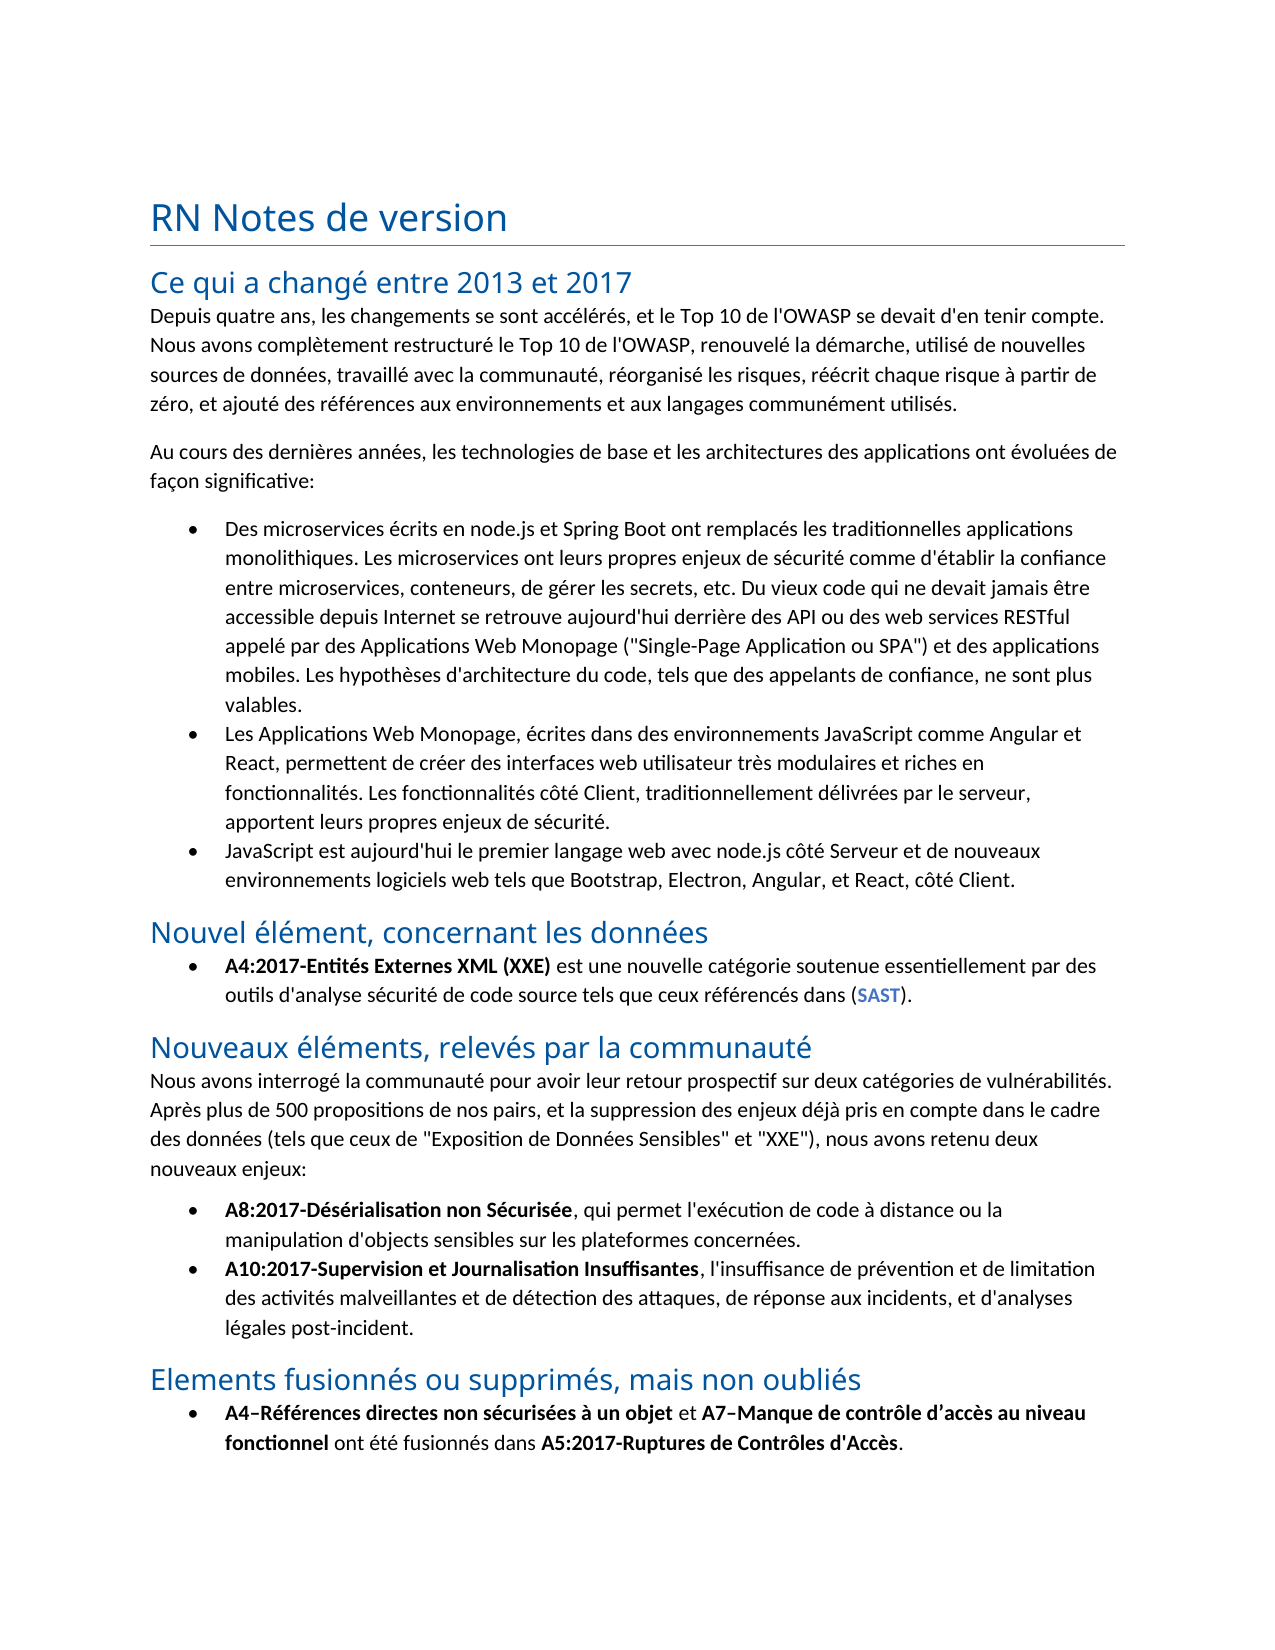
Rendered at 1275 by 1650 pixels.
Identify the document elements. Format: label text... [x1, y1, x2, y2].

list A10:2017-Supervision et Journalisation Insuffisantes, l'insuffisance de prévention et de limitation des activités malveillantes et de détection des attaques, de réponse aux incidents, et d'analyses légales post-incident. [187, 1255, 1125, 1340]
list A8:2017-Désérialisation non Sécurisée, qui permet l'exécution de code à distance ou la manipulation d'objects sensibles sur les plateformes concernées. [187, 1197, 1125, 1253]
list A4:2017-Entités Externes XML (XXE) est une nouvelle catégorie soutenue essentiellement par des outils d'analyse sécurité de code source tels que ceux référencés dans (SAST). [187, 952, 1125, 1008]
subtitle Nouveaux éléments, relevés par la communauté [150, 1027, 1125, 1067]
list Des microservices écrits en node.js et Spring Boot ont remplacés les traditionnelles applications monolithiques. Les microservices ont leurs propres enjeux de sécurité comme d'établir la confiance entre microservices, conteneurs, de gérer les secrets, etc. Du vieux code qui ne devait jamais être accessible depuis Internet se retrouve aujourd'hui derrière des API ou des web services RESTful appelé par des Applications Web Monopage ("Single-Page Application ou SPA") et des applications mobiles. Les hypothèses d'architecture du code, tels que des appelants de confiance, ne sont plus valables. [187, 515, 1125, 718]
list Les Applications Web Monopage, écrites dans des environnements JavaScript comme Angular et React, permettent de créer des interfaces web utilisateur très modulaires et riches en fonctionnalités. Les fonctionnalités côté Client, traditionnellement délivrées par le serveur, apportent leurs propres enjeux de sécurité. [187, 720, 1125, 835]
list A4–Références directes non sécurisées à un objet et A7–Manque de contrôle d’accès au niveau fonctionnel ont été fusionnés dans A5:2017-Ruptures de Contrôles d'Accès. [187, 1399, 1125, 1455]
list JavaScript est aujourd'hui le premier langage web avec node.js côté Serveur et de nouveaux environnements logiciels web tels que Bootstrap, Electron, Angular, et React, côté Client. [187, 837, 1125, 893]
text Nous avons interrogé la communauté pour avoir leur retour prospectif sur deux catégories de vulnérabilités. Après plus de 500 propositions de nos pairs, et la suppression des enjeux déjà pris en compte dans le cadre des données (tels que ceux de "Exposition de Données Sensibles" et "XXE"), nous avons retenu deux nouveaux enjeux: [150, 1067, 1125, 1182]
text Depuis quatre ans, les changements se sont accélérés, et le Top 10 de l'OWASP se devait d'en tenir compte. Nous avons complètement restructuré le Top 10 de l'OWASP, renouvelé la démarche, utilisé de nouvelles sources de données, travaillé avec la communauté, réorganisé les risques, réécrit chaque risque à partir de zéro, et ajouté des références aux environnements et aux langages communément utilisés. [150, 302, 1125, 417]
subtitle Elements fusionnés ou supprimés, mais non oubliés [150, 1360, 1125, 1399]
subtitle Nouvel élément, concernant les données [150, 912, 1125, 952]
text Au cours des dernières années, les technologies de base et les architectures des applications ont évoluées de façon significative: [150, 438, 1125, 494]
subtitle RN Notes de version [150, 192, 1125, 245]
subtitle Ce qui a changé entre 2013 et 2017 [150, 262, 1125, 302]
